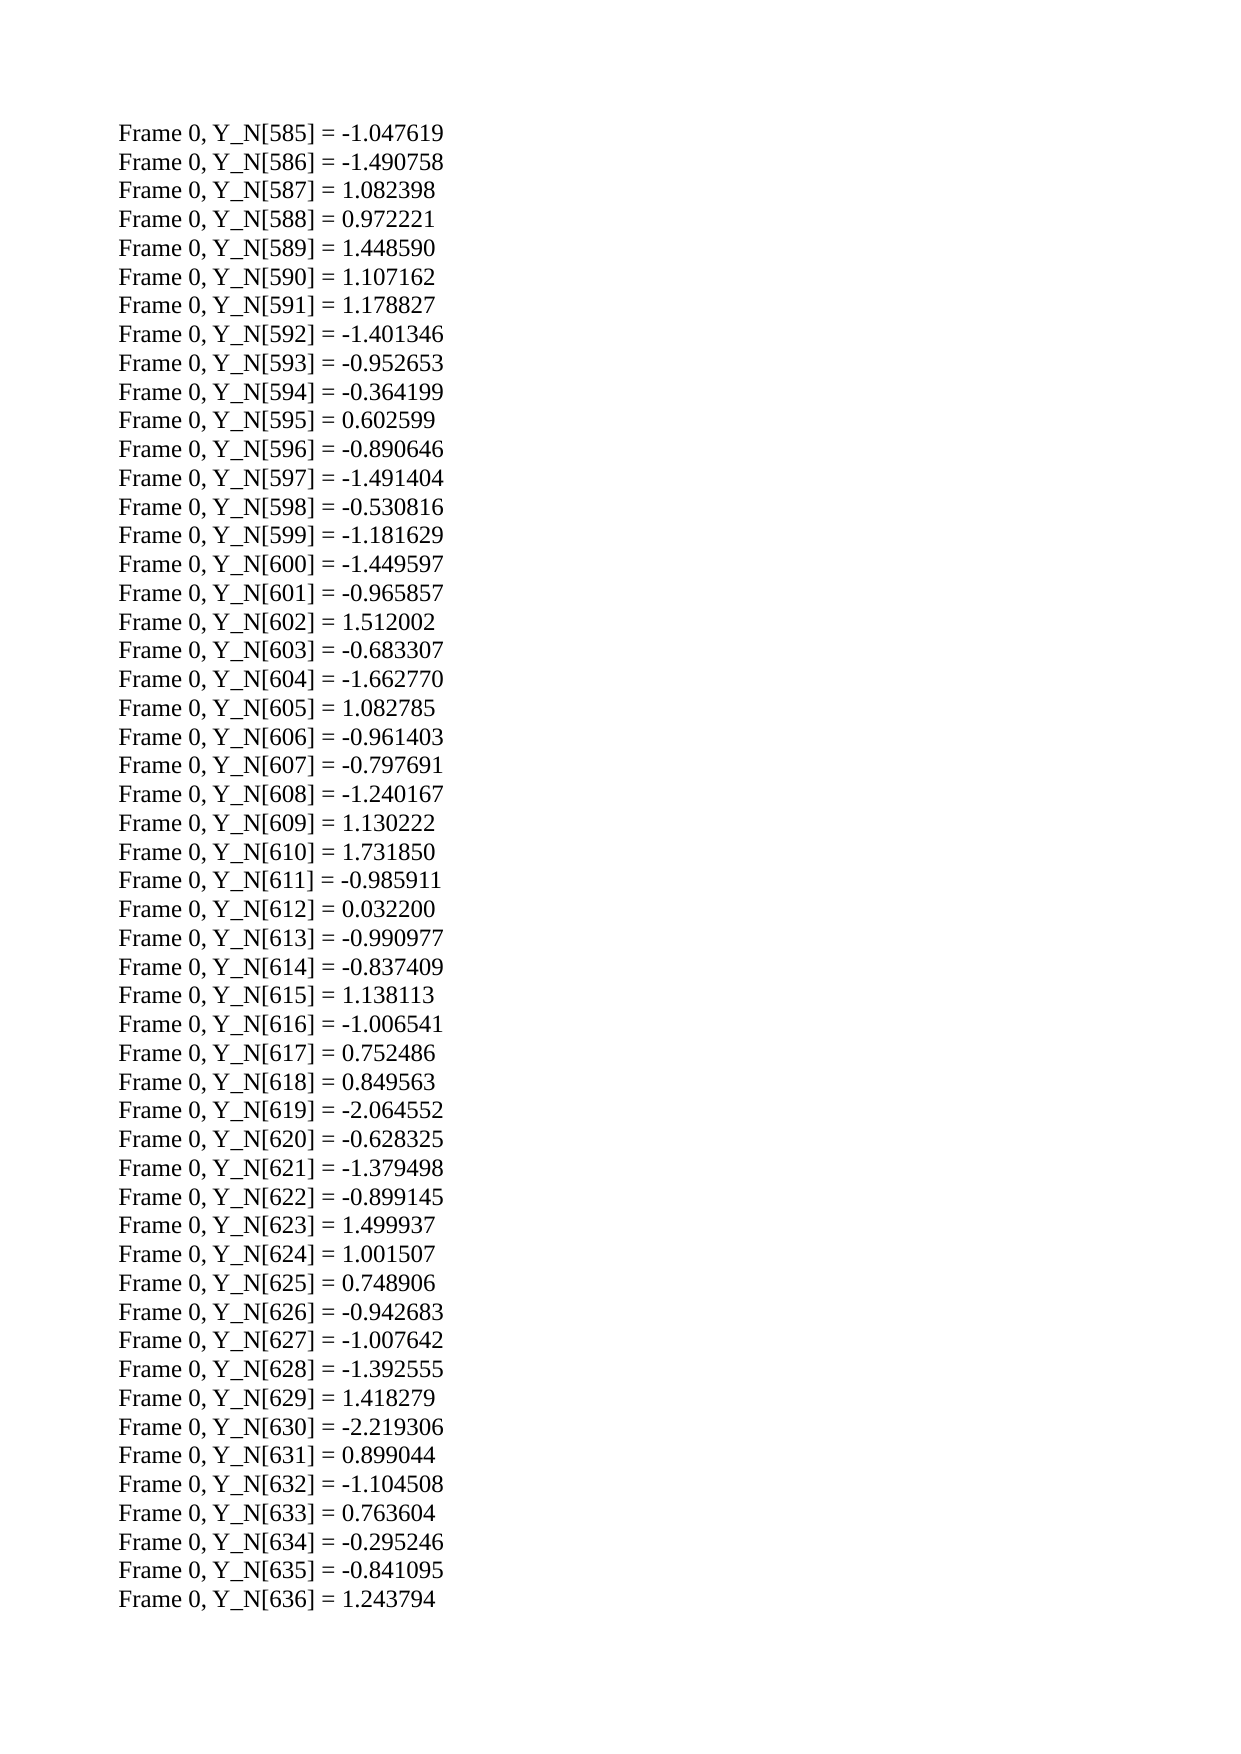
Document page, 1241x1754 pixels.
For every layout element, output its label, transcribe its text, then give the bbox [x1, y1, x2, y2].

text Frame 0, Y_N[592] = -1.401346 [118, 319, 1122, 348]
text Frame 0, Y_N[605] = 1.082785 [118, 693, 1122, 722]
text Frame 0, Y_N[621] = -1.379498 [118, 1153, 1122, 1182]
text Frame 0, Y_N[596] = -0.890646 [118, 434, 1122, 463]
text Frame 0, Y_N[585] = -1.047619 [118, 118, 1122, 147]
text Frame 0, Y_N[603] = -0.683307 [118, 636, 1122, 664]
text Frame 0, Y_N[629] = 1.418279 [118, 1383, 1122, 1412]
text Frame 0, Y_N[627] = -1.007642 [118, 1326, 1122, 1354]
text Frame 0, Y_N[599] = -1.181629 [118, 521, 1122, 549]
text Frame 0, Y_N[618] = 0.849563 [118, 1067, 1122, 1096]
text Frame 0, Y_N[586] = -1.490758 [118, 147, 1122, 176]
text Frame 0, Y_N[613] = -0.990977 [118, 923, 1122, 952]
text Frame 0, Y_N[588] = 0.972221 [118, 204, 1122, 233]
text Frame 0, Y_N[610] = 1.731850 [118, 837, 1122, 866]
text Frame 0, Y_N[636] = 1.243794 [118, 1584, 1122, 1613]
text Frame 0, Y_N[609] = 1.130222 [118, 808, 1122, 837]
text Frame 0, Y_N[614] = -0.837409 [118, 952, 1122, 981]
text Frame 0, Y_N[600] = -1.449597 [118, 549, 1122, 578]
text Frame 0, Y_N[616] = -1.006541 [118, 1009, 1122, 1038]
text Frame 0, Y_N[598] = -0.530816 [118, 492, 1122, 521]
text Frame 0, Y_N[615] = 1.138113 [118, 981, 1122, 1009]
text Frame 0, Y_N[590] = 1.107162 [118, 262, 1122, 291]
text Frame 0, Y_N[626] = -0.942683 [118, 1297, 1122, 1326]
text Frame 0, Y_N[595] = 0.602599 [118, 406, 1122, 434]
text Frame 0, Y_N[597] = -1.491404 [118, 463, 1122, 492]
text Frame 0, Y_N[602] = 1.512002 [118, 607, 1122, 636]
text Frame 0, Y_N[632] = -1.104508 [118, 1469, 1122, 1498]
text Frame 0, Y_N[635] = -0.841095 [118, 1556, 1122, 1584]
text Frame 0, Y_N[593] = -0.952653 [118, 348, 1122, 377]
text Frame 0, Y_N[594] = -0.364199 [118, 377, 1122, 406]
text Frame 0, Y_N[612] = 0.032200 [118, 894, 1122, 923]
text Frame 0, Y_N[628] = -1.392555 [118, 1354, 1122, 1383]
text Frame 0, Y_N[608] = -1.240167 [118, 779, 1122, 808]
text Frame 0, Y_N[623] = 1.499937 [118, 1211, 1122, 1239]
text Frame 0, Y_N[591] = 1.178827 [118, 291, 1122, 319]
text Frame 0, Y_N[631] = 0.899044 [118, 1441, 1122, 1469]
text Frame 0, Y_N[617] = 0.752486 [118, 1038, 1122, 1067]
text Frame 0, Y_N[634] = -0.295246 [118, 1527, 1122, 1556]
text Frame 0, Y_N[622] = -0.899145 [118, 1182, 1122, 1211]
text Frame 0, Y_N[611] = -0.985911 [118, 866, 1122, 894]
text Frame 0, Y_N[619] = -2.064552 [118, 1096, 1122, 1124]
text Frame 0, Y_N[604] = -1.662770 [118, 664, 1122, 693]
text Frame 0, Y_N[625] = 0.748906 [118, 1268, 1122, 1297]
text Frame 0, Y_N[630] = -2.219306 [118, 1412, 1122, 1441]
text Frame 0, Y_N[587] = 1.082398 [118, 176, 1122, 204]
text Frame 0, Y_N[607] = -0.797691 [118, 751, 1122, 779]
text Frame 0, Y_N[633] = 0.763604 [118, 1498, 1122, 1527]
text Frame 0, Y_N[624] = 1.001507 [118, 1239, 1122, 1268]
text Frame 0, Y_N[601] = -0.965857 [118, 578, 1122, 607]
text Frame 0, Y_N[589] = 1.448590 [118, 233, 1122, 262]
text Frame 0, Y_N[620] = -0.628325 [118, 1124, 1122, 1153]
text Frame 0, Y_N[606] = -0.961403 [118, 722, 1122, 751]
